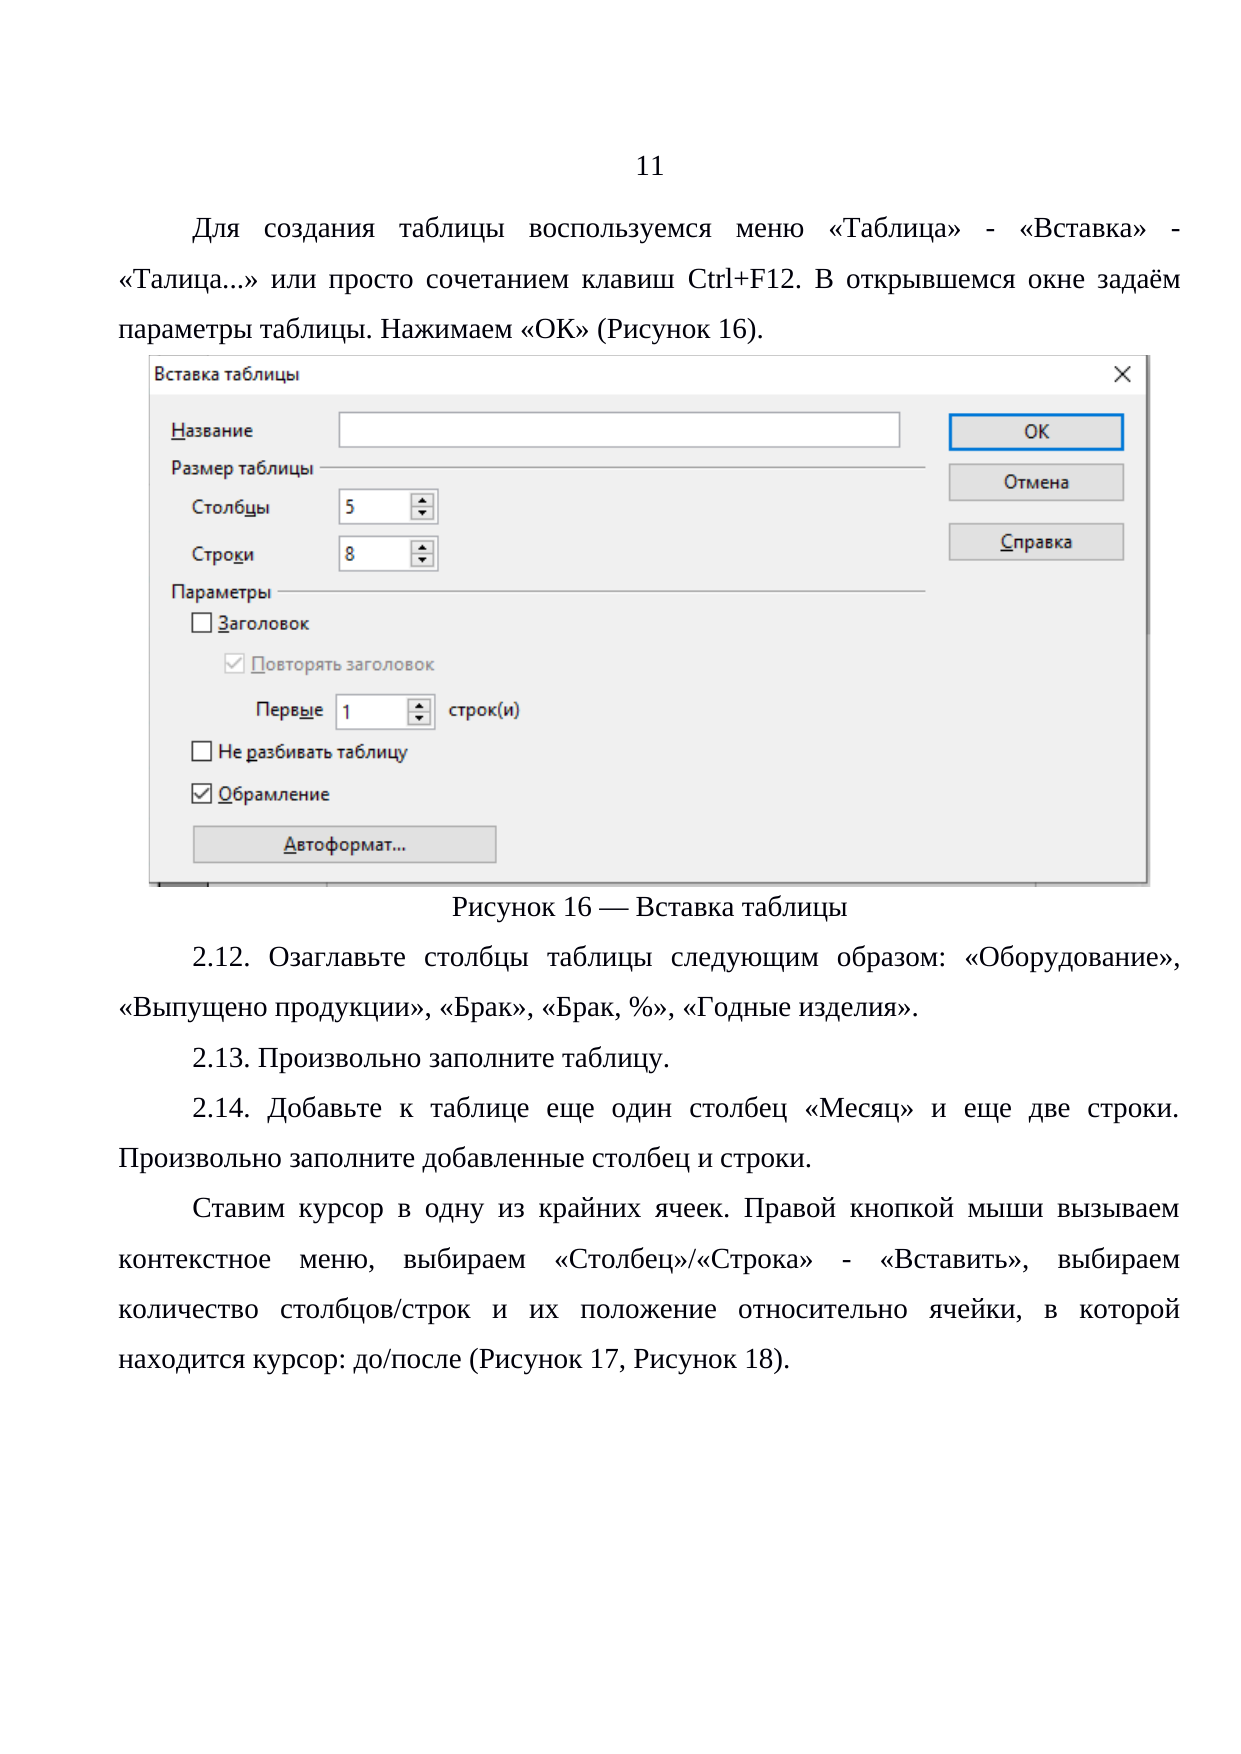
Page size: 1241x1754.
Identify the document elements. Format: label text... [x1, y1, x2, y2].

text Ставим курсор в одну из крайних ячеек. Правой кнопкой мыши вызываем контекстное меню, выбираем «Столбец»/«Строка» - «Вставить», выбираем количество столбцов/строк и их положение относительно ячейки, в которой находится курсор: до/после (Рисунок 17, Рисунок 18). [118, 1191, 1181, 1375]
text Рисунок 16 — Вставка таблицы [149, 887, 1150, 922]
picture [148, 355, 1151, 887]
text 2.13. Произвольно заполните таблицу. [118, 1040, 1181, 1073]
text 2.12. Озаглавьте столбцы таблицы следующим образом: «Оборудование», «Выпущено продукции», «Брак», «Брак, %», «Годные изделия». [118, 362, 1181, 1023]
text 2.14. Добавьте к таблице еще один столбец «Месяц» и еще две строки. Произвольно заполните добавленные столбец и строки. [118, 1090, 1181, 1174]
text Для создания таблицы воспользуемся меню «Таблица» - «Вставка» - «Талица...» или просто сочетанием клавиш Ctrl+F12. В открывшемся окне задаём параметры таблицы. Нажимаем «ОК» (Рисунок 16). [118, 211, 1181, 345]
